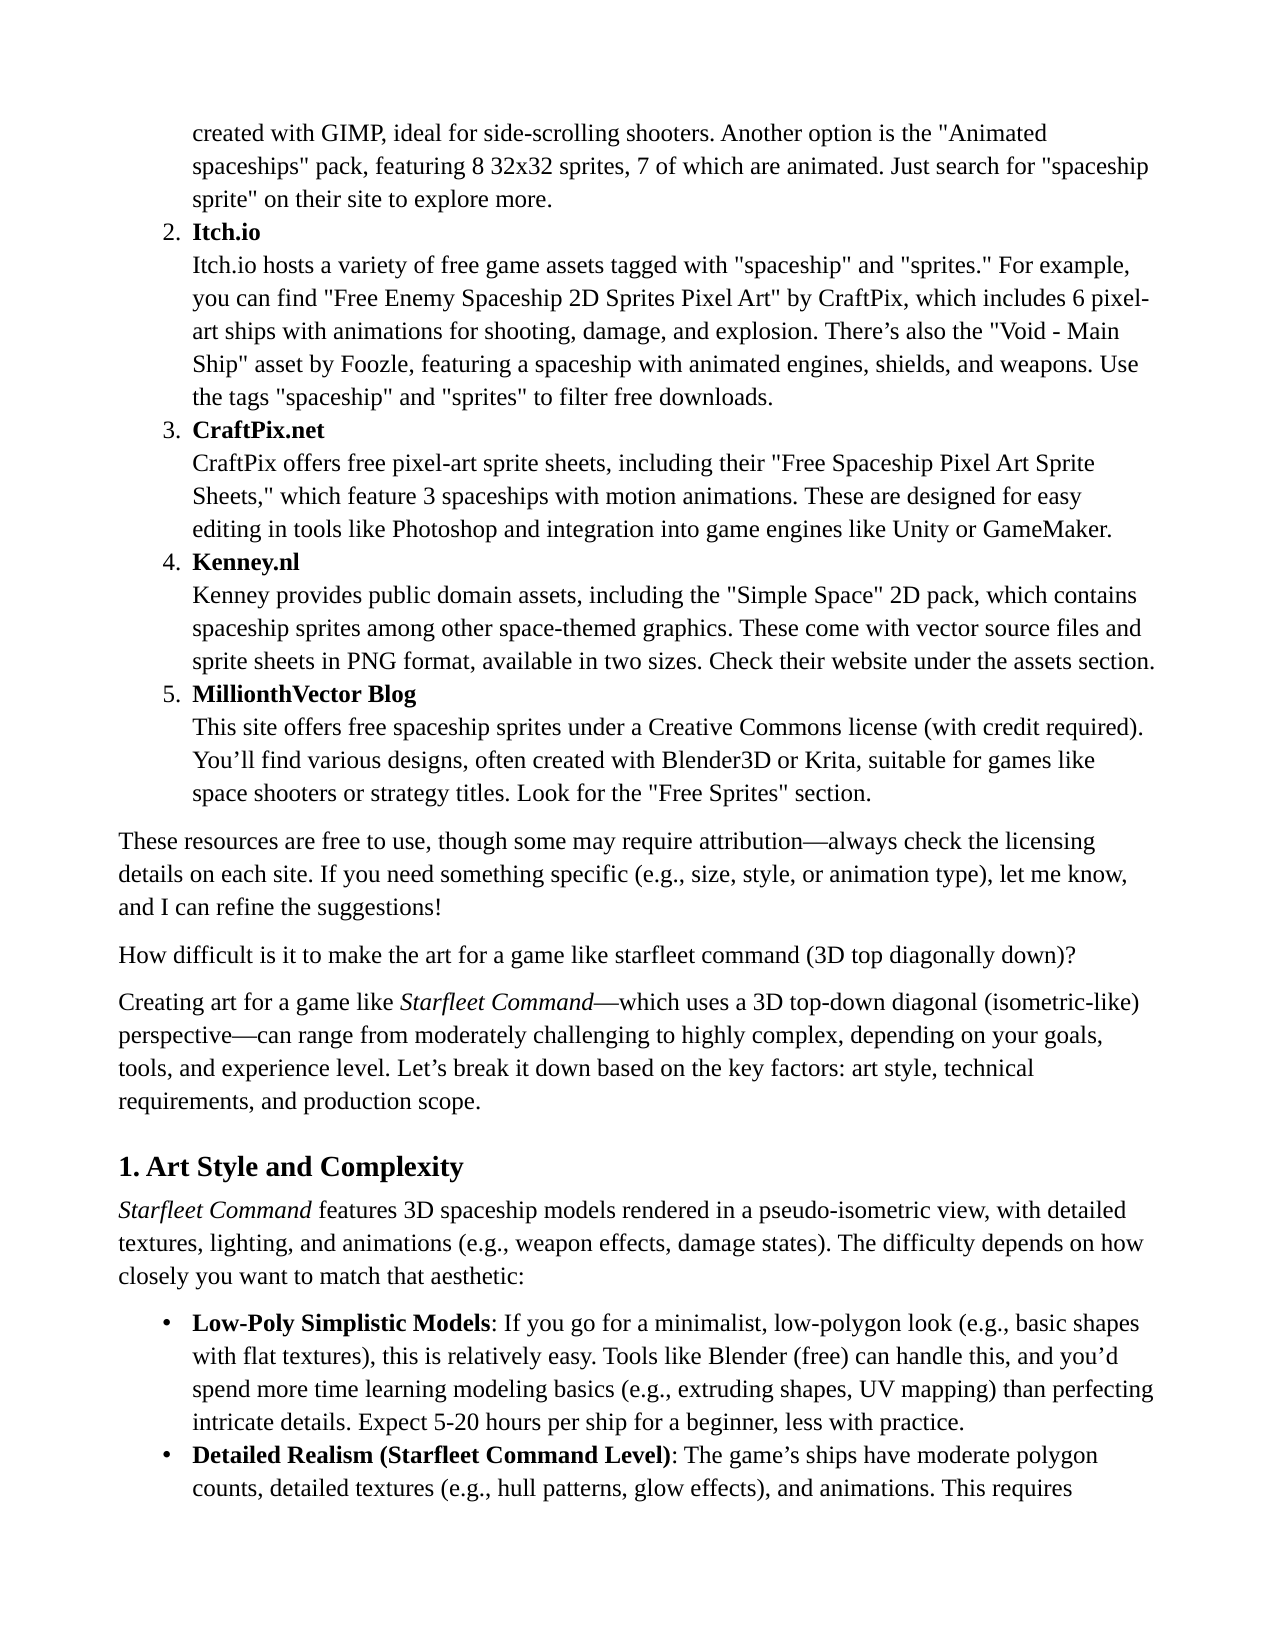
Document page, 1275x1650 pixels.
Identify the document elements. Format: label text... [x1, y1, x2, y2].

text How difficult is it to make the art for a game like starfleet command (3D top diagonally down)? [118, 940, 1157, 968]
text Creating art for a game like Starfleet Command—which uses a 3D top-down diagonal (isometric-like) perspective—can range from moderately challenging to highly complex, depending on your goals, tools, and experience level. Let’s break it down based on the key factors: art style, technical requirements, and production scope. [118, 987, 1157, 1115]
list Low-Poly Simplistic Models: If you go for a minimalist, low-polygon look (e.g., basic shapes with flat textures), this is relatively easy. Tools like Blender (free) can handle this, and you’d spend more time learning modeling basics (e.g., extruding shapes, UV mapping) than perfecting intricate details. Expect 5-20 hours per ship for a beginner, less with practice. [162, 1308, 1157, 1436]
text Starfleet Command features 3D spaceship models rendered in a pseudo-isometric view, with detailed textures, lighting, and animations (e.g., weapon effects, damage states). The difficulty depends on how closely you want to match that aesthetic: [118, 1195, 1157, 1289]
list CraftPix.net CraftPix offers free pixel-art sprite sheets, including their "Free Spaceship Pixel Art Sprite Sheets," which feature 3 spaceships with motion animations. These are designed for easy editing in tools like Photoshop and integration into game engines like Unity or GameMaker. [162, 415, 1157, 543]
subtitle 1. Art Style and Complexity [118, 1149, 1157, 1182]
list created with GIMP, ideal for side-scrolling shooters. Another option is the "Animated spaceships" pack, featuring 8 32x32 sprites, 7 of which are animated. Just search for "spaceship sprite" on their site to explore more. [162, 118, 1157, 213]
list Kenney.nl Kenney provides public domain assets, including the "Simple Space" 2D pack, which contains spaceship sprites among other space-themed graphics. These come with vector source files and sprite sheets in PNG format, available in two sizes. Check their website under the assets section. [162, 547, 1157, 675]
list MillionthVector Blog This site offers free spaceship sprites under a Creative Commons license (with credit required). You’ll find various designs, often created with Blender3D or Krita, suitable for games like space shooters or strategy titles. Look for the "Free Sprites" section. [162, 679, 1157, 807]
list Detailed Realism (Starfleet Command Level): The game’s ships have moderate polygon counts, detailed textures (e.g., hull patterns, glow effects), and animations. This requires [162, 1440, 1157, 1502]
list Itch.io Itch.io hosts a variety of free game assets tagged with "spaceship" and "sprites." For example, you can find "Free Enemy Spaceship 2D Sprites Pixel Art" by CraftPix, which includes 6 pixel-art ships with animations for shooting, damage, and explosion. There’s also the "Void - Main Ship" asset by Foozle, featuring a spaceship with animated engines, shields, and weapons. Use the tags "spaceship" and "sprites" to filter free downloads. [162, 217, 1157, 411]
text These resources are free to use, though some may require attribution—always check the licensing details on each site. If you need something specific (e.g., size, style, or animation type), let me know, and I can refine the suggestions! [118, 826, 1157, 921]
